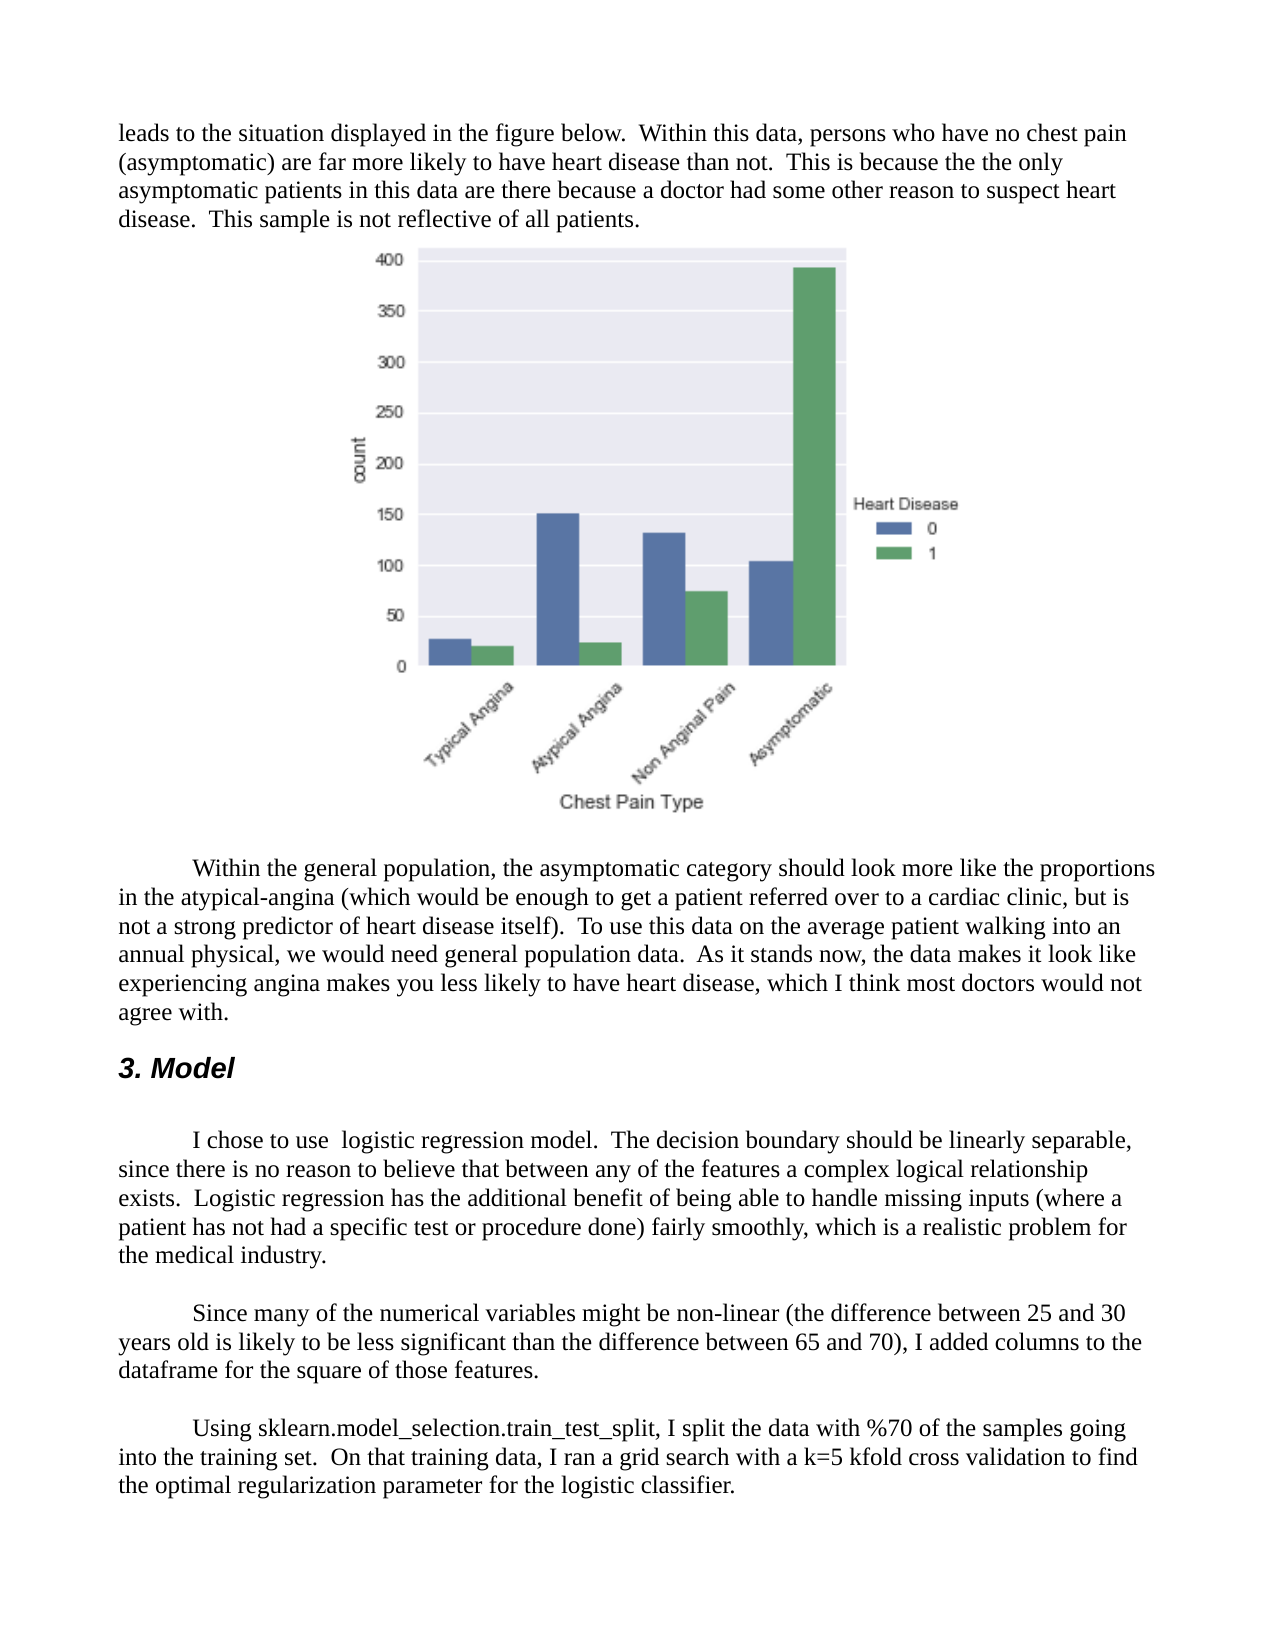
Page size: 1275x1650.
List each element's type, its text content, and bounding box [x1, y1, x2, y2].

text I chose to use logistic regression model. The decision boundary should be linearly separable, since there is no reason to believe that between any of the features a complex logical relationship exists. Logistic regression has the additional benefit of being able to handle missing inputs (where a patient has not had a specific test or procedure done) fairly smoothly, which is a realistic problem for the medical industry. [118, 1126, 1157, 1269]
subtitle 3. Model [118, 1051, 1157, 1084]
text leads to the situation displayed in the figure below. Within this data, persons who have no chest pain (asymptomatic) are far more likely to have heart disease than not. This is because the the only asymptomatic patients in this data are there because a doctor had some other reason to suspect heart disease. This sample is not reflective of all patients. [118, 118, 1157, 233]
text Using sklearn.model_selection.train_test_split, I split the data with %70 of the samples going into the training set. On that training data, I ran a grid search with a k=5 kfold cross validation to find the optimal regularization parameter for the logistic classifier. [118, 1413, 1157, 1499]
text Within the general population, the asymptomatic category should look more like the proportions in the atypical-angina (which would be enough to get a patient referred over to a cardiac clinic, but is not a strong predictor of heart disease itself). To use this data on the average patient walking into an annual physical, we would need general population data. As it stands now, the data makes it look like experiencing angina makes you less likely to have heart disease, which I think most doctors would not agree with. [118, 853, 1157, 1026]
text Since many of the numerical variables might be non-linear (the difference between 25 and 30 years old is likely to be less significant than the difference between 65 and 70), I added columns to the dataframe for the square of those features. [118, 1298, 1157, 1384]
picture [339, 236, 973, 825]
